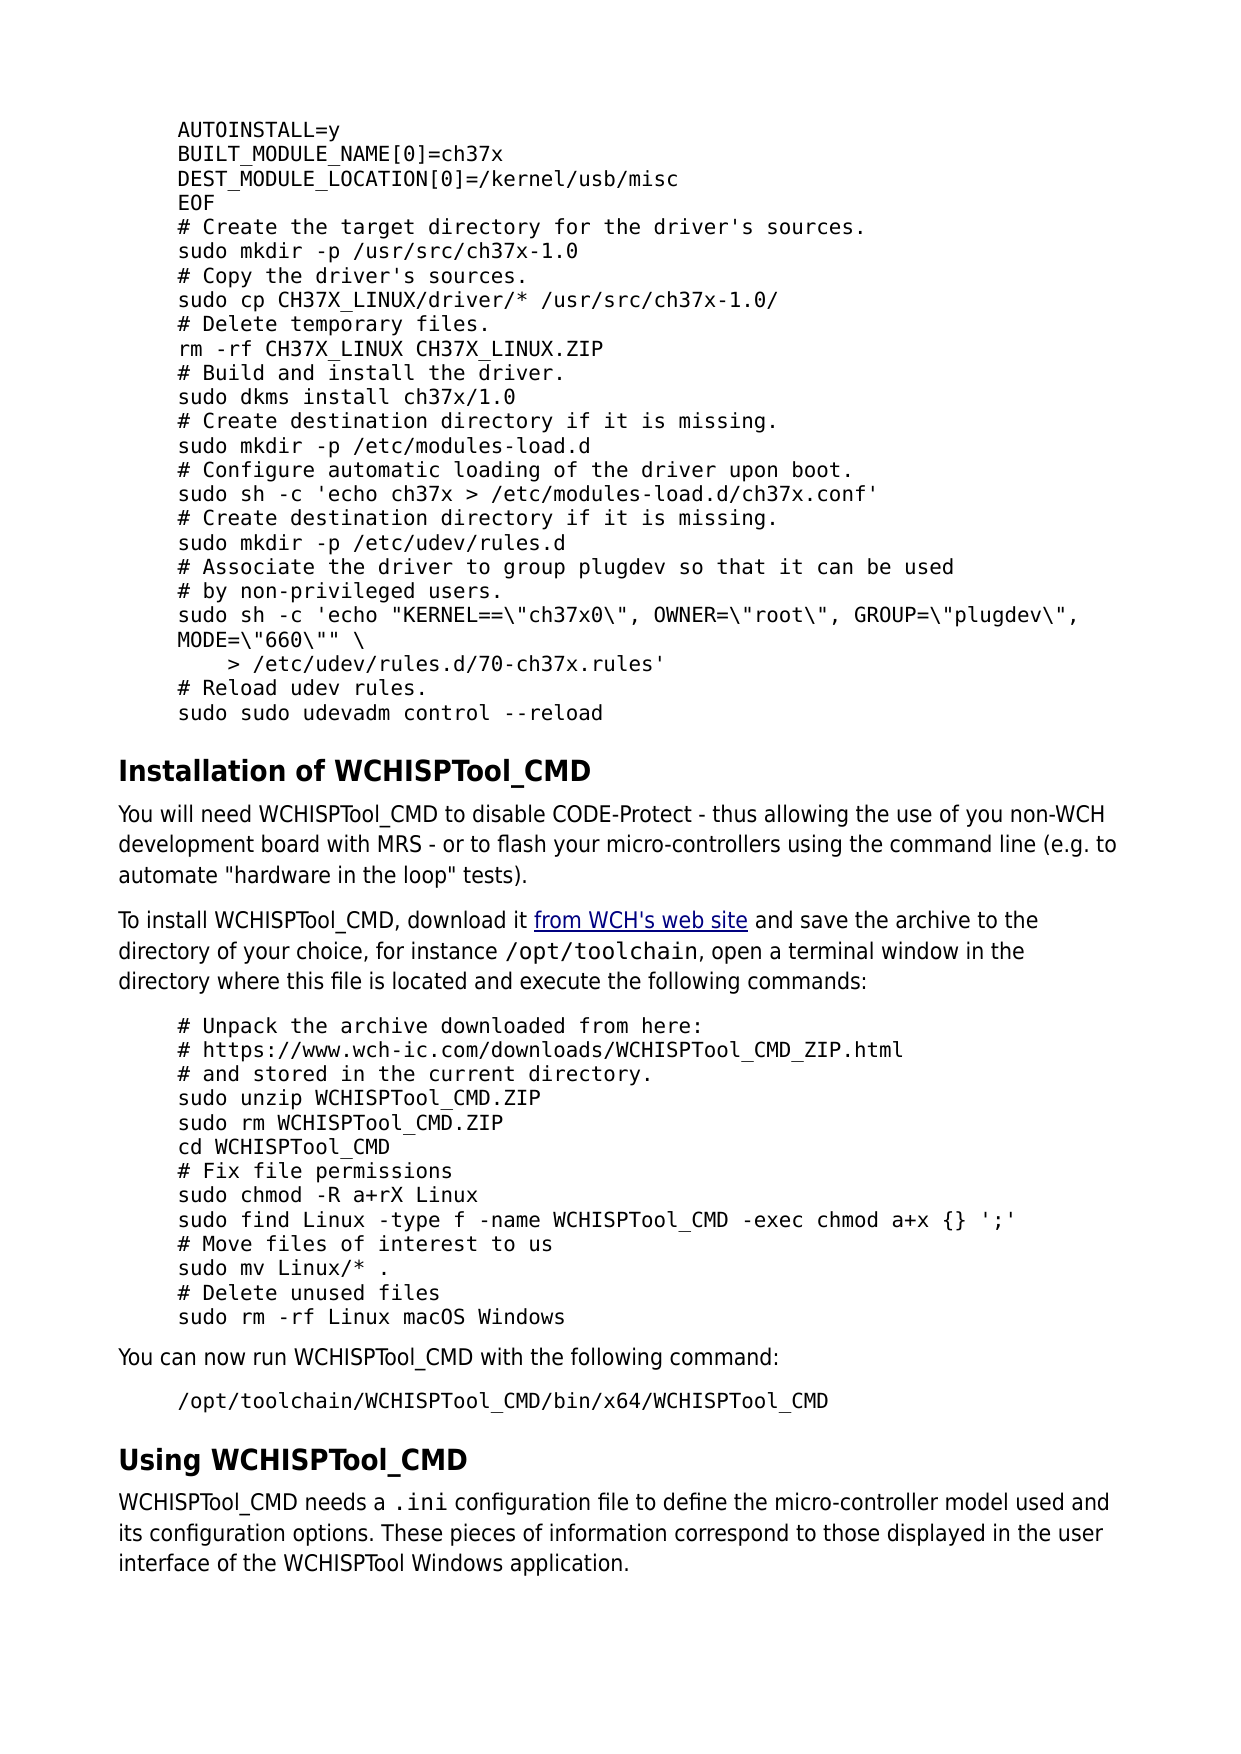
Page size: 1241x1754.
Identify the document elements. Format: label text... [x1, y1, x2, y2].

text sudo mkdir -p /usr/src/ch37x-1.0 [177, 239, 1122, 264]
subtitle Installation of WCHISPTool_CMD [118, 754, 1122, 788]
text sudo find Linux -type f -name WCHISPTool_CMD -exec chmod a+x {} ';' [177, 1208, 1122, 1232]
text sudo mkdir -p /etc/udev/rules.d [177, 531, 1122, 555]
text # Build and install the driver. [177, 361, 1122, 385]
text # Delete unused files [177, 1281, 1122, 1305]
text # Configure automatic loading of the driver upon boot. [177, 458, 1122, 482]
text cd WCHISPTool_CMD [177, 1135, 1122, 1159]
text > /etc/udev/rules.d/70-ch37x.rules' [177, 652, 1122, 676]
text # Associate the driver to group plugdev so that it can be used [177, 555, 1122, 579]
text # https://www.wch-ic.com/downloads/WCHISPTool_CMD_ZIP.html [177, 1038, 1122, 1062]
text You can now run WCHISPTool_CMD with the following command: [118, 1344, 1122, 1371]
text DEST_MODULE_LOCATION[0]=/kernel/usb/misc [177, 167, 1122, 191]
text EOF [177, 191, 1122, 215]
text sudo chmod -R a+rX Linux [177, 1183, 1122, 1208]
subtitle Using WCHISPTool_CMD [118, 1443, 1122, 1477]
text sudo unzip WCHISPTool_CMD.ZIP [177, 1086, 1122, 1111]
text # Create the target directory for the driver's sources. [177, 215, 1122, 239]
text # Delete temporary files. [177, 312, 1122, 337]
text WCHISPTool_CMD needs a .ini configuration file to define the micro-controller model used and its configuration options. These pieces of information correspond to those displayed in the user interface of the WCHISPTool Windows application. [118, 1489, 1122, 1577]
text # Copy the driver's sources. [177, 264, 1122, 288]
text sudo rm -rf Linux macOS Windows [177, 1305, 1122, 1329]
text sudo sh -c 'echo ch37x > /etc/modules-load.d/ch37x.conf' [177, 482, 1122, 506]
text sudo mv Linux/* . [177, 1256, 1122, 1281]
text BUILT_MODULE_NAME[0]=ch37x [177, 142, 1122, 167]
text # and stored in the current directory. [177, 1062, 1122, 1086]
text # by non-privileged users. [177, 579, 1122, 603]
text sudo cp CH37X_LINUX/driver/* /usr/src/ch37x-1.0/ [177, 288, 1122, 312]
text # Move files of interest to us [177, 1232, 1122, 1256]
text # Create destination directory if it is missing. [177, 506, 1122, 531]
text # Create destination directory if it is missing. [177, 409, 1122, 434]
text sudo dkms install ch37x/1.0 [177, 385, 1122, 409]
text /opt/toolchain/WCHISPTool_CMD/bin/x64/WCHISPTool_CMD [177, 1389, 1122, 1413]
text sudo mkdir -p /etc/modules-load.d [177, 434, 1122, 458]
text rm -rf CH37X_LINUX CH37X_LINUX.ZIP [177, 337, 1122, 361]
text sudo rm WCHISPTool_CMD.ZIP [177, 1111, 1122, 1135]
text # Fix file permissions [177, 1159, 1122, 1183]
text AUTOINSTALL=y [177, 118, 1122, 142]
text sudo sudo udevadm control --reload [177, 701, 1122, 725]
text # Unpack the archive downloaded from here: [177, 1014, 1122, 1038]
text sudo sh -c 'echo "KERNEL==\"ch37x0\", OWNER=\"root\", GROUP=\"plugdev\", MODE=\"660\"" \ [177, 603, 1122, 652]
text You will need WCHISPTool_CMD to disable CODE-Protect - thus allowing the use of you non-WCH development board with MRS - or to flash your micro-controllers using the command line (e.g. to automate "hardware in the loop" tests). [118, 801, 1122, 889]
text To install WCHISPTool_CMD, download it from WCH's web site and save the archive to the directory of your choice, for instance /opt/toolchain, open a terminal window in the directory where this file is located and execute the following commands: [118, 907, 1122, 995]
text # Reload udev rules. [177, 676, 1122, 701]
